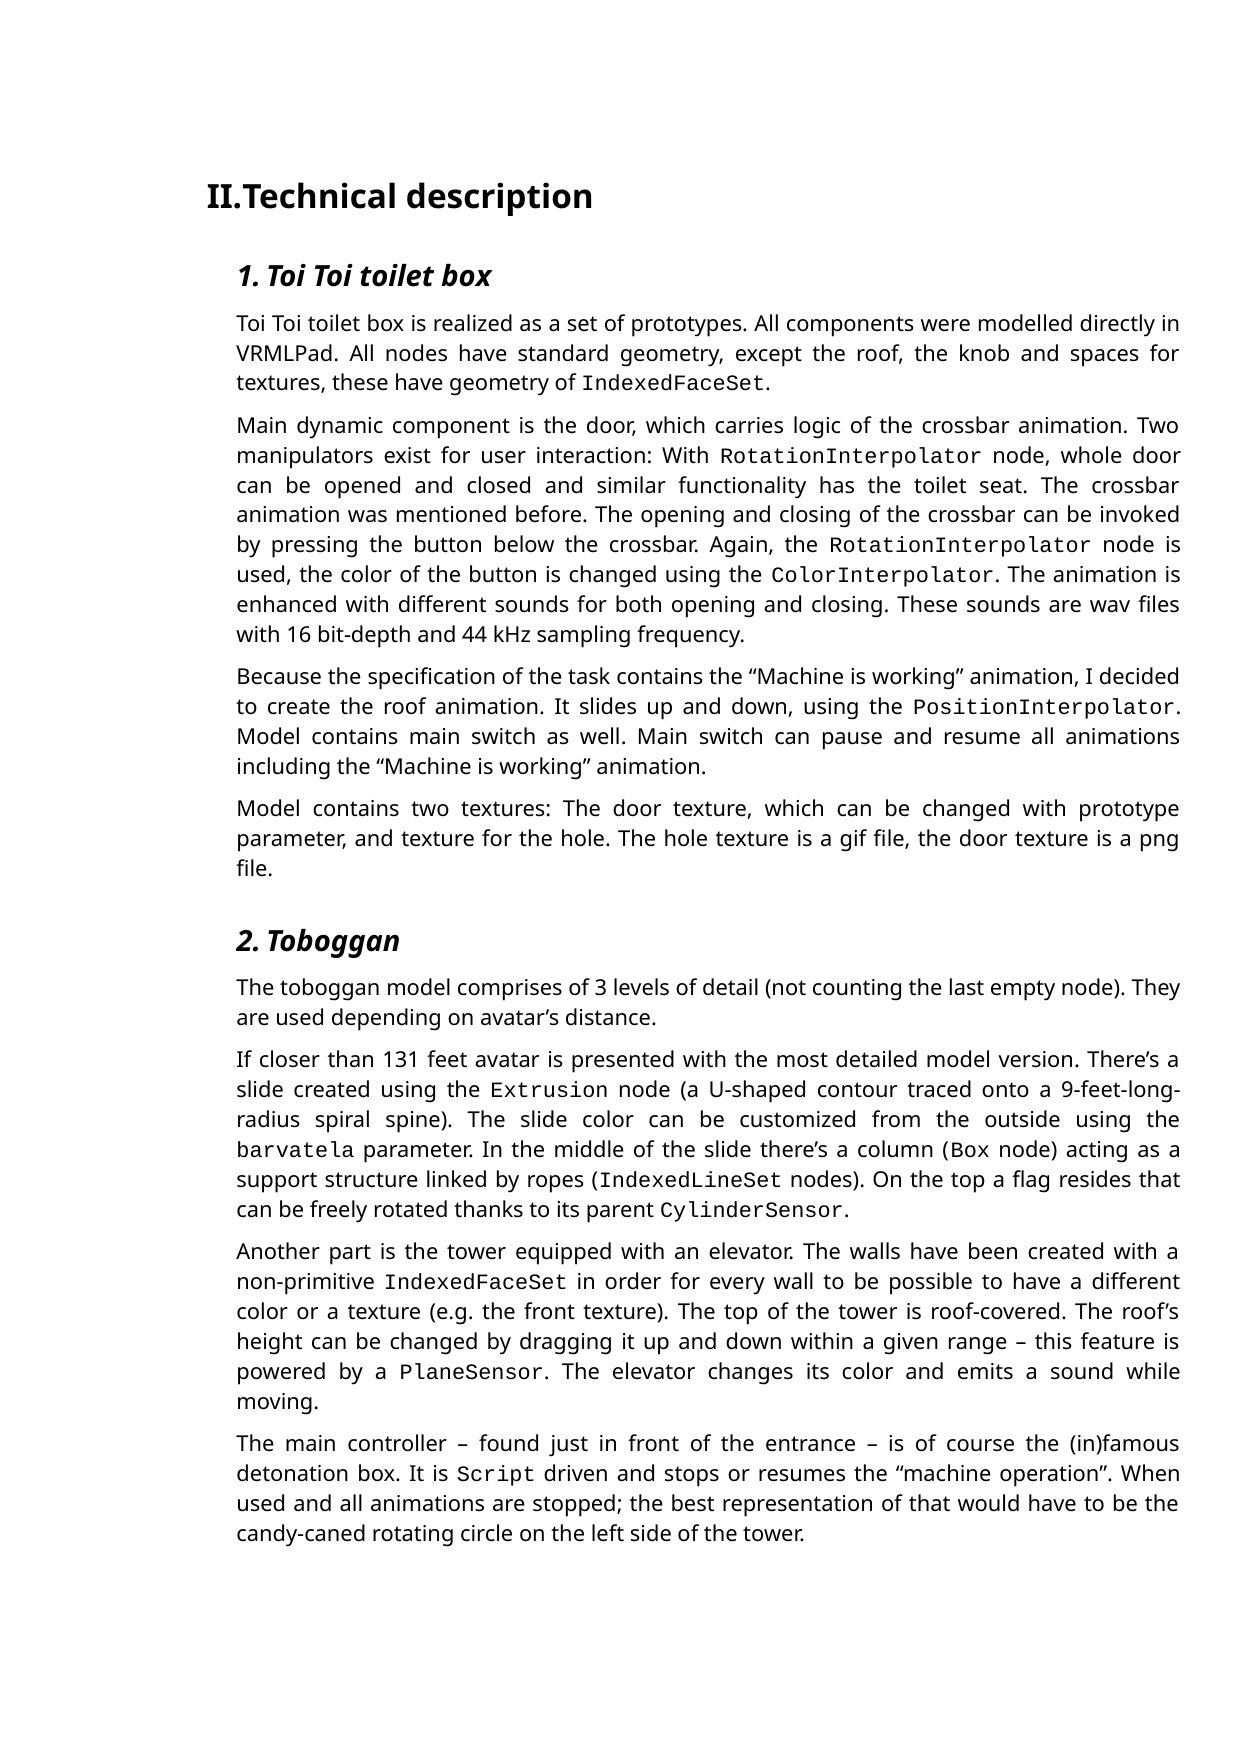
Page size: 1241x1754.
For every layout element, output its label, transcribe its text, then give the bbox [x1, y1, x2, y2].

text Because the specification of the task contains the “Machine is working” animation, I decided to create the roof animation. It slides up and down, using the PositionInterpolator. Model contains main switch as well. Main switch can pause and resume all animations including the “Machine is working” animation. [236, 661, 1181, 781]
text The main controller – found just in front of the entrance – is of course the (in)famous detonation box. It is Script driven and stops or resumes the “machine operation”. When used and all animations are stopped; the best representation of that would have to be the candy-caned rotating circle on the left side of the tower. [236, 1428, 1181, 1547]
text If closer than 131 feet avatar is presented with the most detailed model version. There’s a slide created using the Extrusion node (a U-shaped contour traced onto a 9-feet-long-radius spiral spine). The slide color can be customized from the outside using the barvatela parameter. In the middle of the slide there’s a column (Box node) acting as a support structure linked by ropes (IndexedLineSet nodes). On the top a flag resides that can be freely rotated thanks to its parent CylinderSensor. [236, 1044, 1181, 1224]
text Main dynamic component is the door, which carries logic of the crossbar animation. Two manipulators exist for user interaction: With RotationInterpolator node, whole door can be opened and closed and similar functionality has the toilet seat. The crossbar animation was mentioned before. The opening and closing of the crossbar can be invoked by pressing the button below the crossbar. Again, the RotationInterpolator node is used, the color of the button is changed using the ColorInterpolator. The animation is enhanced with different sounds for both opening and closing. These sounds are wav files with 16 bit-depth and 44 kHz sampling frequency. [236, 410, 1181, 649]
text Model contains two textures: The door texture, which can be changed with prototype parameter, and texture for the hole. The hole texture is a gif file, the door texture is a png file. [236, 793, 1181, 882]
text Another part is the tower equipped with an elevator. The walls have been created with a non-primitive IndexedFaceSet in order for every wall to be possible to have a different color or a texture (e.g. the front texture). The top of the tower is roof-covered. The roof’s height can be changed by dragging it up and down within a given range – this feature is powered by a PlaneSensor. The elevator changes its color and emits a sound while moving. [236, 1236, 1181, 1416]
subtitle Toi Toi toilet box [236, 256, 1181, 295]
subtitle Technical description [207, 173, 1181, 218]
text Toi Toi toilet box is realized as a set of prototypes. All components were modelled directly in VRMLPad. All nodes have standard geometry, except the roof, the knob and spaces for textures, these have geometry of IndexedFaceSet. [236, 308, 1181, 397]
subtitle Toboggan [236, 920, 1181, 960]
text The toboggan model comprises of 3 levels of detail (not counting the last empty node). They are used depending on avatar’s distance. [236, 972, 1181, 1032]
